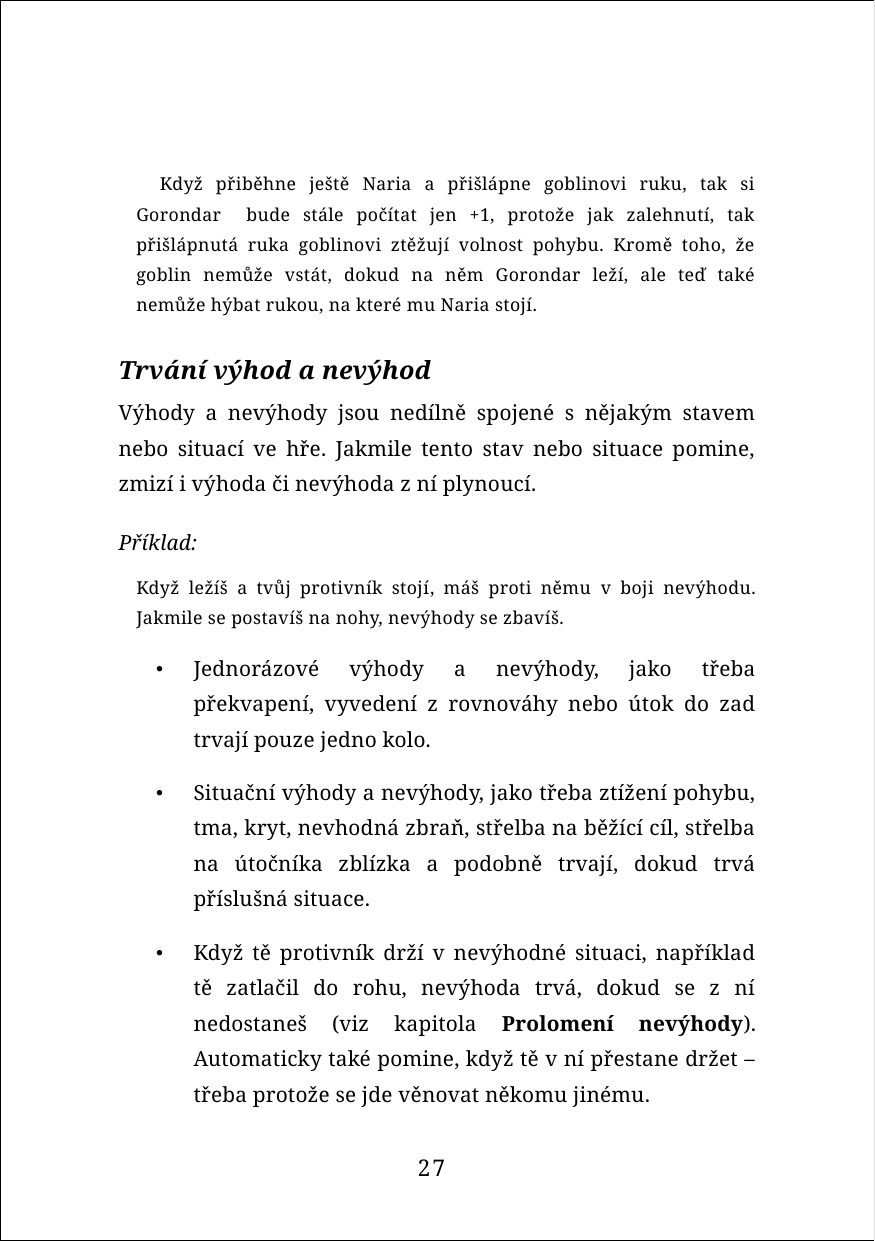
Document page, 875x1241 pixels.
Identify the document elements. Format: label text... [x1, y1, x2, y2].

text Výhody a nevýhody jsou nedílně spojené s nějakým stavem nebo situací ve hře. Jakmile tento stav nebo situace pomine, zmizí i výhoda či nevýhoda z ní plynoucí. [118, 398, 756, 498]
subtitle Trvání výhod a nevýhod [118, 352, 756, 386]
list Situační výhody a nevýhody, jako třeba ztížení pohybu, tma, kryt, nevhodná zbraň, střelba na běžící cíl, střelba na útočníka zblízka a podobně trvají, dokud trvá příslušná situace. [156, 778, 756, 913]
text Když ležíš a tvůj protivník stojí, máš proti němu v boji nevýhodu. Jakmile se postavíš na nohy, nevýhody se zbavíš. [136, 576, 756, 630]
list Jednorázové výhody a nevýhody, jako třeba překvapení, vyvedení z rovnováhy nebo útok do zad trvají pouze jedno kolo. [156, 654, 756, 753]
text Když přiběhne ještě Naria a přišlápne goblinovi ruku, tak si Gorondar bude stále počítat jen +1, protože jak zalehnutí, tak přišlápnutá ruka goblinovi ztěžují volnost pohybu. Kromě toho, že goblin nemůže vstát, dokud na něm Gorondar leží, ale teď také nemůže hýbat rukou, na které mu Naria stojí. [136, 172, 756, 317]
list Když tě protivník drží v nevýhodné situaci, například tě zatlačil do rohu, nevýhoda trvá, dokud se z ní nedostaneš (viz kapitola Prolomení nevýhody). Automaticky také pomine, když tě v ní přestane držet – třeba protože se jde věnovat někomu jinému. [156, 938, 756, 1108]
text Příklad: [118, 528, 756, 557]
